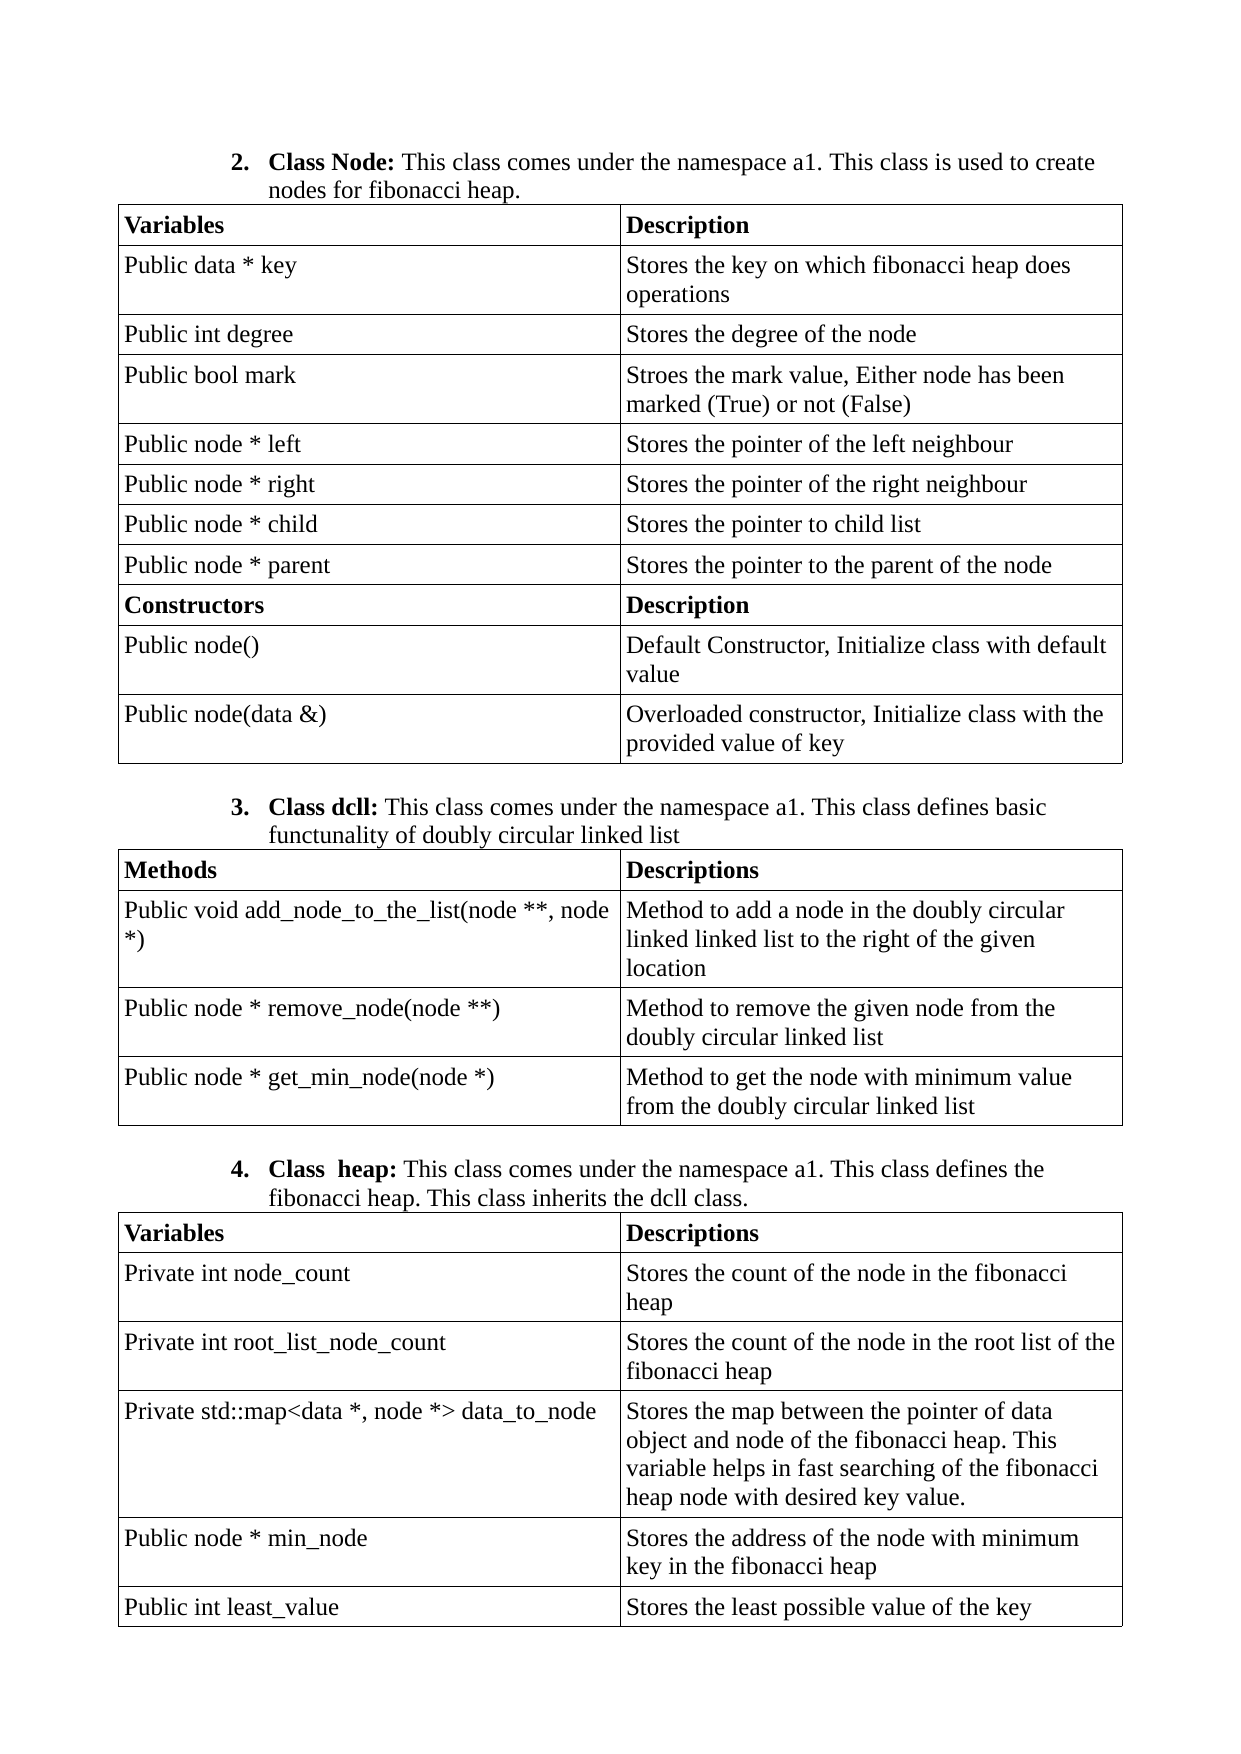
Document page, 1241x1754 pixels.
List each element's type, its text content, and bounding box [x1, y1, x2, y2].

table_cell Public node * get_min_node(node *) [119, 1057, 620, 1125]
table_cell Method to add a node in the doubly circular linked linked list to the right of the given location [621, 891, 1122, 987]
table_header Variables [119, 205, 620, 245]
table_cell Stores the least possible value of the key [621, 1587, 1122, 1626]
table_cell Private int root_list_node_count [119, 1322, 620, 1390]
table_header Variables [119, 1213, 620, 1252]
table_header Descriptions [621, 1213, 1122, 1252]
table_cell Private std::map<data *, node *> data_to_node [119, 1391, 620, 1517]
table_cell Public node * right [119, 465, 620, 504]
table_cell Public void add_node_to_the_list(node **, node *) [119, 891, 620, 987]
table_cell Stroes the mark value, Either node has been marked (True) or not (False) [621, 355, 1122, 423]
table_cell Private int node_count [119, 1253, 620, 1321]
table_cell Stores the map between the pointer of data object and node of the fibonacci heap. This variable helps in fast searching of the fibonacci heap node with desired key value. [621, 1391, 1122, 1517]
table_cell Stores the pointer to the parent of the node [621, 545, 1122, 584]
table_cell Public node() [119, 626, 620, 694]
table_cell Public node * min_node [119, 1518, 620, 1586]
list Class dcll: This class comes under the namespace a1. This class defines basic functunality of doubly circular linked list [231, 792, 1122, 849]
table_cell Public node(data &) [119, 695, 620, 763]
table_cell Constructors [119, 585, 620, 625]
table_cell Default Constructor, Initialize class with default value [621, 626, 1122, 694]
table_cell Stores the pointer to child list [621, 505, 1122, 544]
table_header Descriptions [621, 850, 1122, 889]
table_header Description [621, 205, 1122, 245]
table_cell Method to get the node with minimum value from the doubly circular linked list [621, 1057, 1122, 1125]
table_cell Public bool mark [119, 355, 620, 423]
table_cell Stores the degree of the node [621, 315, 1122, 354]
table_cell Stores the key on which fibonacci heap does operations [621, 246, 1122, 314]
table_cell Stores the pointer of the left neighbour [621, 424, 1122, 463]
table_cell Public node * remove_node(node **) [119, 988, 620, 1056]
list Class heap: This class comes under the namespace a1. This class defines the fibonacci heap. This class inherits the dcll class. [231, 1154, 1122, 1212]
table_cell Public node * parent [119, 545, 620, 584]
table_cell Stores the count of the node in the root list of the fibonacci heap [621, 1322, 1122, 1390]
table_cell Method to remove the given node from the doubly circular linked list [621, 988, 1122, 1056]
table_cell Public int least_value [119, 1587, 620, 1626]
table_cell Public int degree [119, 315, 620, 354]
table_cell Public data * key [119, 246, 620, 314]
table_cell Public node * left [119, 424, 620, 463]
table_header Methods [119, 850, 620, 889]
table_cell Stores the address of the node with minimum key in the fibonacci heap [621, 1518, 1122, 1586]
table_cell Public node * child [119, 505, 620, 544]
list Class Node: This class comes under the namespace a1. This class is used to create nodes for fibonacci heap. [231, 147, 1122, 204]
table_cell Description [621, 585, 1122, 625]
table_cell Stores the count of the node in the fibonacci heap [621, 1253, 1122, 1321]
table_cell Overloaded constructor, Initialize class with the provided value of key [621, 695, 1122, 763]
table_cell Stores the pointer of the right neighbour [621, 465, 1122, 504]
